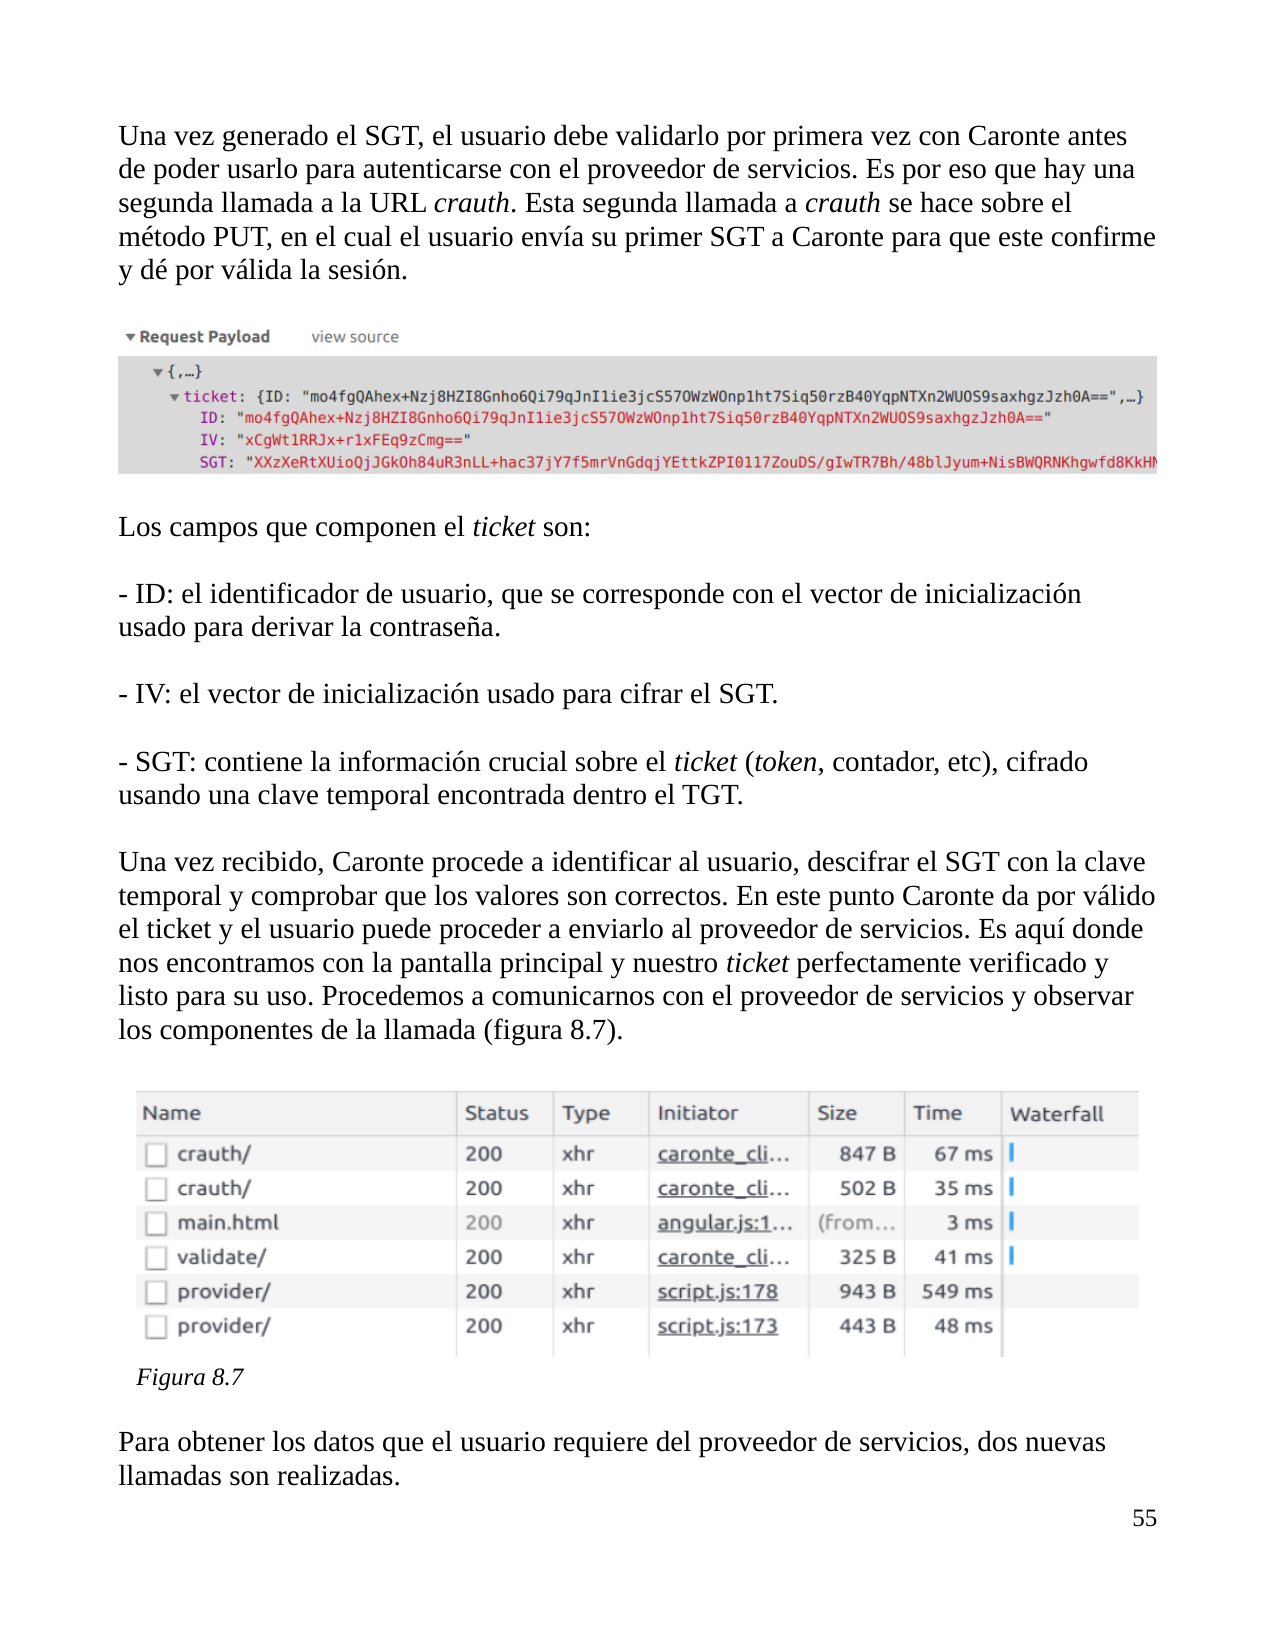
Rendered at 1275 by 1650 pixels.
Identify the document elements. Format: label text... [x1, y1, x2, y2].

text Figura 8.7 [136, 1357, 1139, 1391]
picture [118, 319, 1157, 476]
text Una vez recibido, Caronte procede a identificar al usuario, descifrar el SGT con la clave temporal y comprobar que los valores son correctos. En este punto Caronte da por válido el ticket y el usuario puede proceder a enviarlo al proveedor de servicios. Es aquí donde nos encontramos con la pantalla principal y nuestro ticket perfectamente verificado y listo para su uso. Procedemos a comunicarnos con el proveedor de servicios y observar los componentes de la llamada (figura 8.7). [118, 844, 1157, 1046]
text - ID: el identificador de usuario, que se corresponde con el vector de inicialización usado para derivar la contraseña. [118, 576, 1157, 643]
text Una vez generado el SGT, el usuario debe validarlo por primera vez con Caronte antes de poder usarlo para autenticarse con el proveedor de servicios. Es por eso que hay una segunda llamada a la URL crauth. Esta segunda llamada a crauth se hace sobre el método PUT, en el cual el usuario envía su primer SGT a Caronte para que este confirme y dé por válida la sesión. [118, 118, 1157, 286]
text Los campos que componen el ticket son: [118, 509, 1157, 542]
text Para obtener los datos que el usuario requiere del proveedor de servicios, dos nuevas llamadas son realizadas. [118, 1424, 1157, 1491]
text - IV: el vector de inicialización usado para cifrar el SGT. [118, 677, 1157, 710]
picture [136, 1091, 1139, 1357]
text - SGT: contiene la información crucial sobre el ticket (token, contador, etc), cifrado usando una clave temporal encontrada dentro el TGT. [118, 744, 1157, 811]
